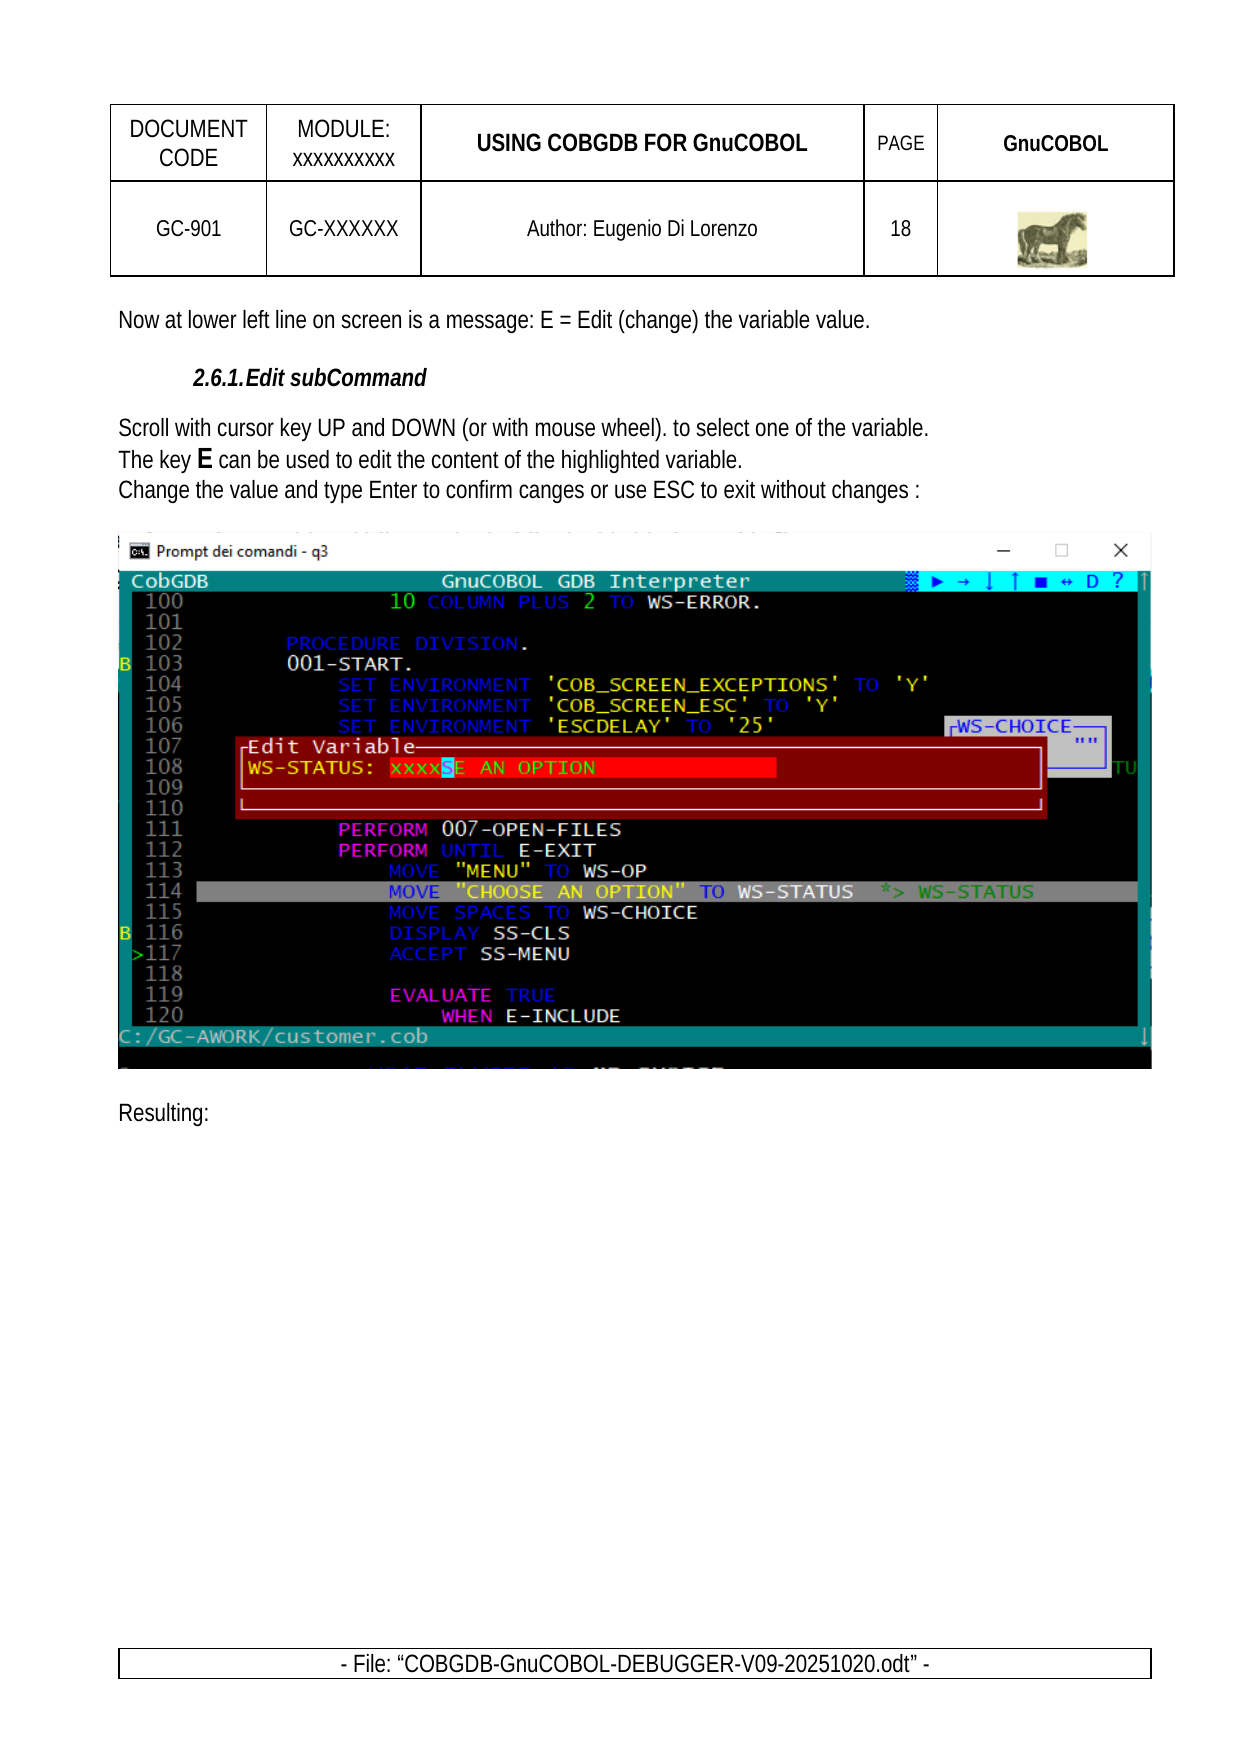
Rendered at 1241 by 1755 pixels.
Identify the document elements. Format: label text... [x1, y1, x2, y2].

text Change the value and type Enter to confirm canges or use ESC to exit without changes : [118, 475, 1152, 503]
text Resulting: [118, 1097, 1152, 1126]
text Scroll with cursor key UP and DOWN (or with mouse wheel). to select one of the variable. [118, 413, 1152, 441]
text Now at lower left line on screen is a message: E = Edit (change) the variable value. [118, 305, 1152, 334]
text The key E can be used to edit the content of the highlighted variable. [118, 441, 1152, 475]
subtitle Edit subCommand [193, 362, 1152, 391]
